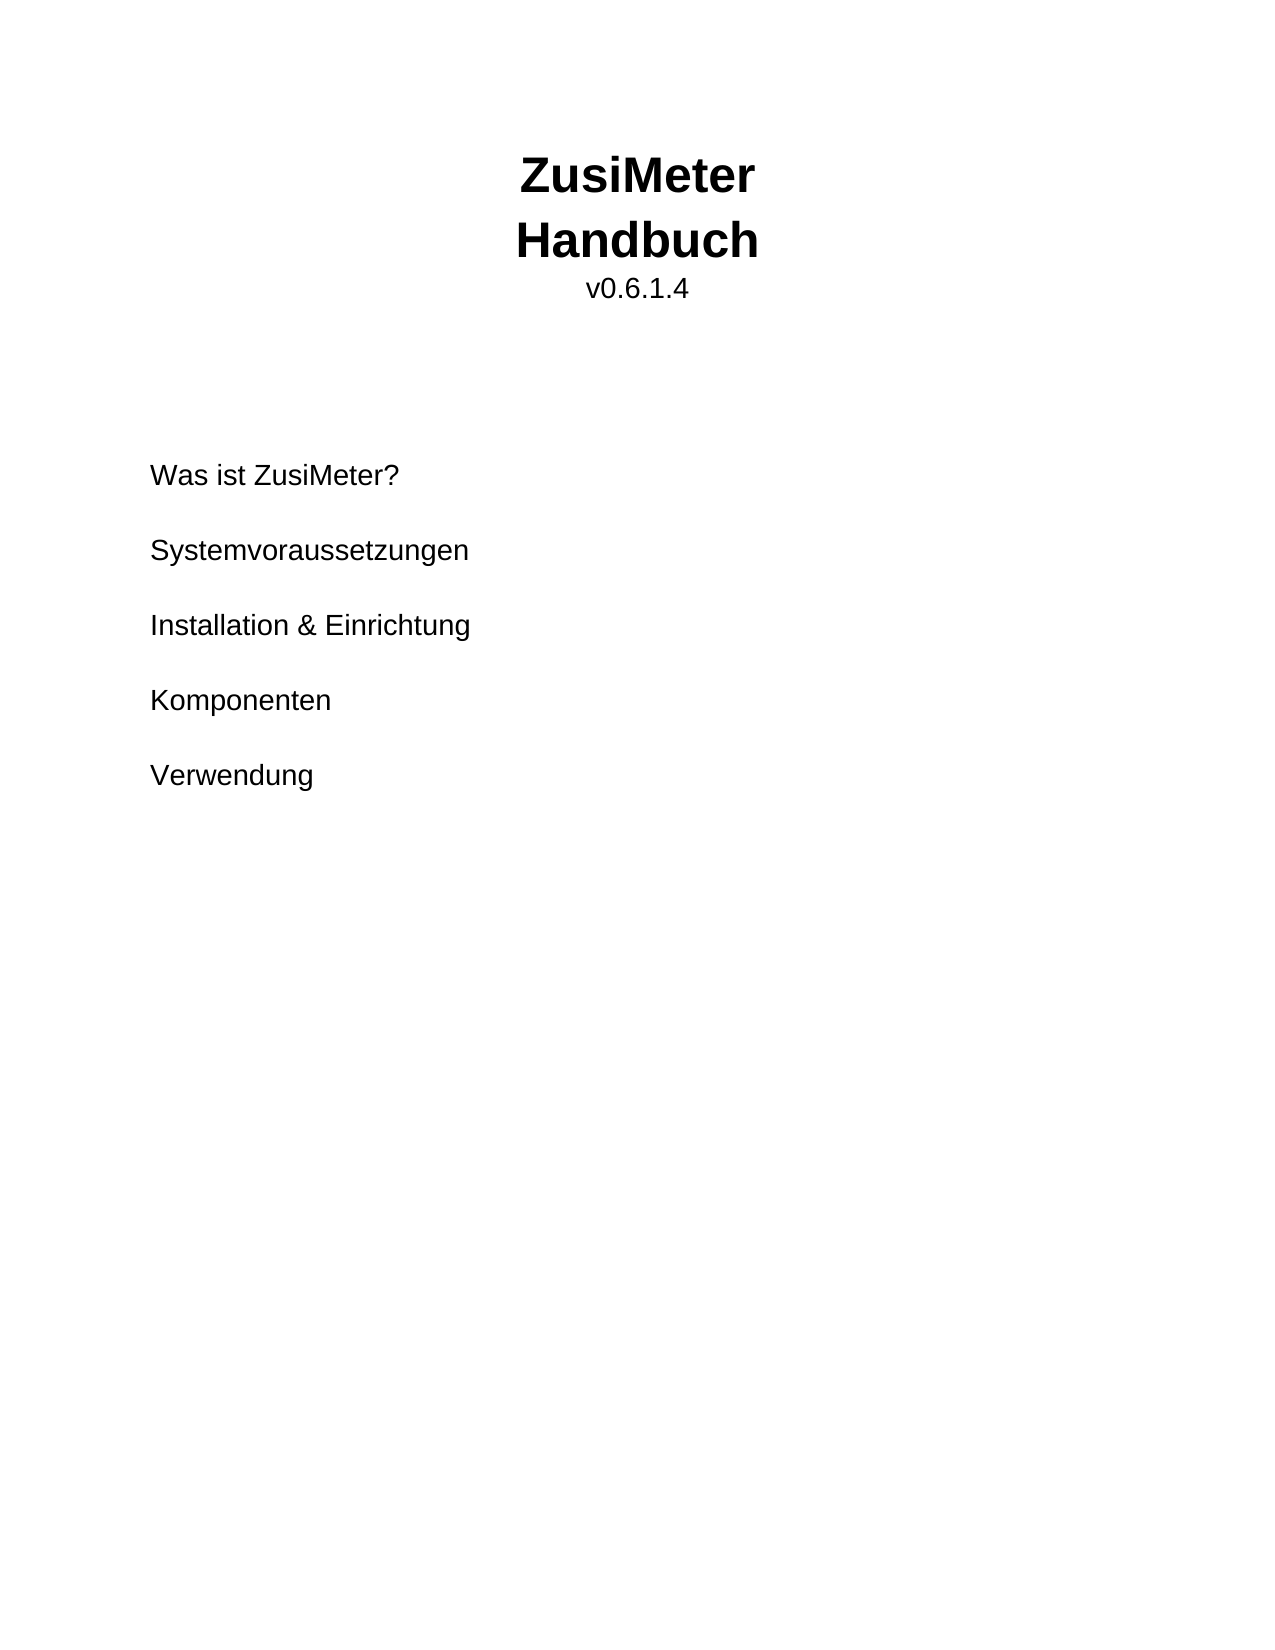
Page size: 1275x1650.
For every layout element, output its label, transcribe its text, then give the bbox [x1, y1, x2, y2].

text Installation & Einrichtung [150, 609, 1125, 641]
text Handbuch v0.6.1.4 [150, 212, 1125, 305]
text Verwendung [150, 758, 1125, 791]
text Systemvoraussetzungen [150, 534, 1125, 567]
text Was ist ZusiMeter? [150, 459, 1125, 492]
text Komponenten [150, 684, 1125, 716]
text ZusiMeter [150, 147, 1125, 203]
